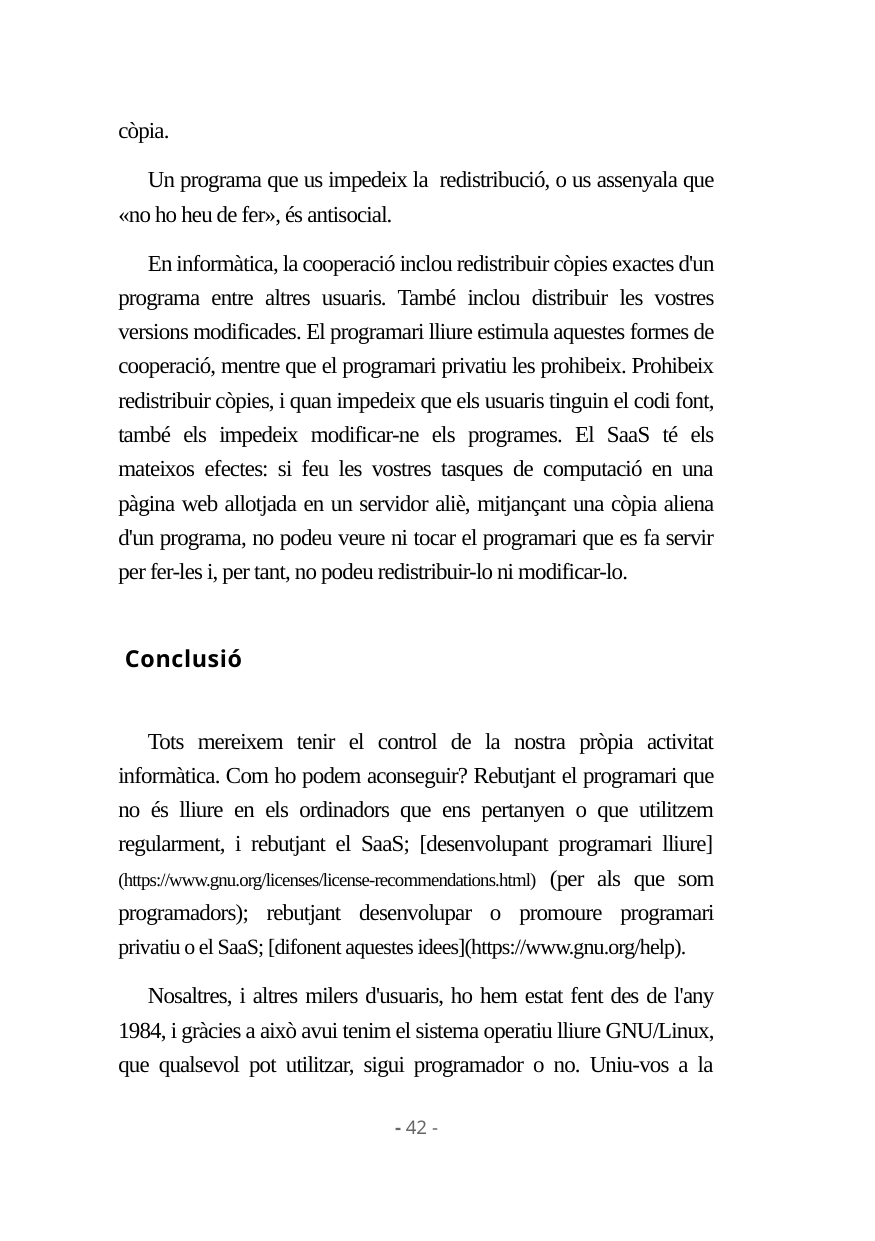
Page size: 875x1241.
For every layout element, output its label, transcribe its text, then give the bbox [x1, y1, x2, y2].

text Un programa que us impedeix la redistribució, o us assenyala que «no ho heu de fer», és antisocial. [118, 160, 714, 229]
subtitle Conclusió [118, 643, 714, 674]
text Nosaltres, i altres milers d'usuaris, ho hem estat fent des de l'any 1984, i gràcies a això avui tenim el sistema operatiu lliure GNU/Linux, que qualsevol pot utilitzar, sigui programador o no. Uniu-vos a la [118, 976, 714, 1079]
text Tots mereixem tenir el control de la nostra pròpia activitat informàtica. Com ho podem aconseguir? Rebutjant el programari que no és lliure en els ordinadors que ens pertanyen o que utilitzem regularment, i rebutjant el SaaS; [desenvolupant programari lliure](https://www.gnu.org/licenses/license-recommendations.html) (per als que som programadors); rebutjant desenvolupar o promoure programari privatiu o el SaaS; [difonent aquestes idees](https://www.gnu.org/help). [118, 722, 714, 962]
text En informàtica, la cooperació inclou redistribuir còpies exactes d'un programa entre altres usuaris. També inclou distribuir les vostres versions modificades. El programari lliure estimula aquestes formes de cooperació, mentre que el programari privatiu les prohibeix. Prohibeix redistribuir còpies, i quan impedeix que els usuaris tinguin el codi font, també els impedeix modificar-ne els programes. El SaaS té els mateixos efectes: si feu les vostres tasques de computació en una pàgina web allotjada en un servidor aliè, mitjançant una còpia aliena d'un programa, no podeu veure ni tocar el programari que es fa servir per fer-les i, per tant, no podeu redistribuir-lo ni modificar-lo. [118, 244, 714, 586]
text còpia. [118, 111, 714, 146]
